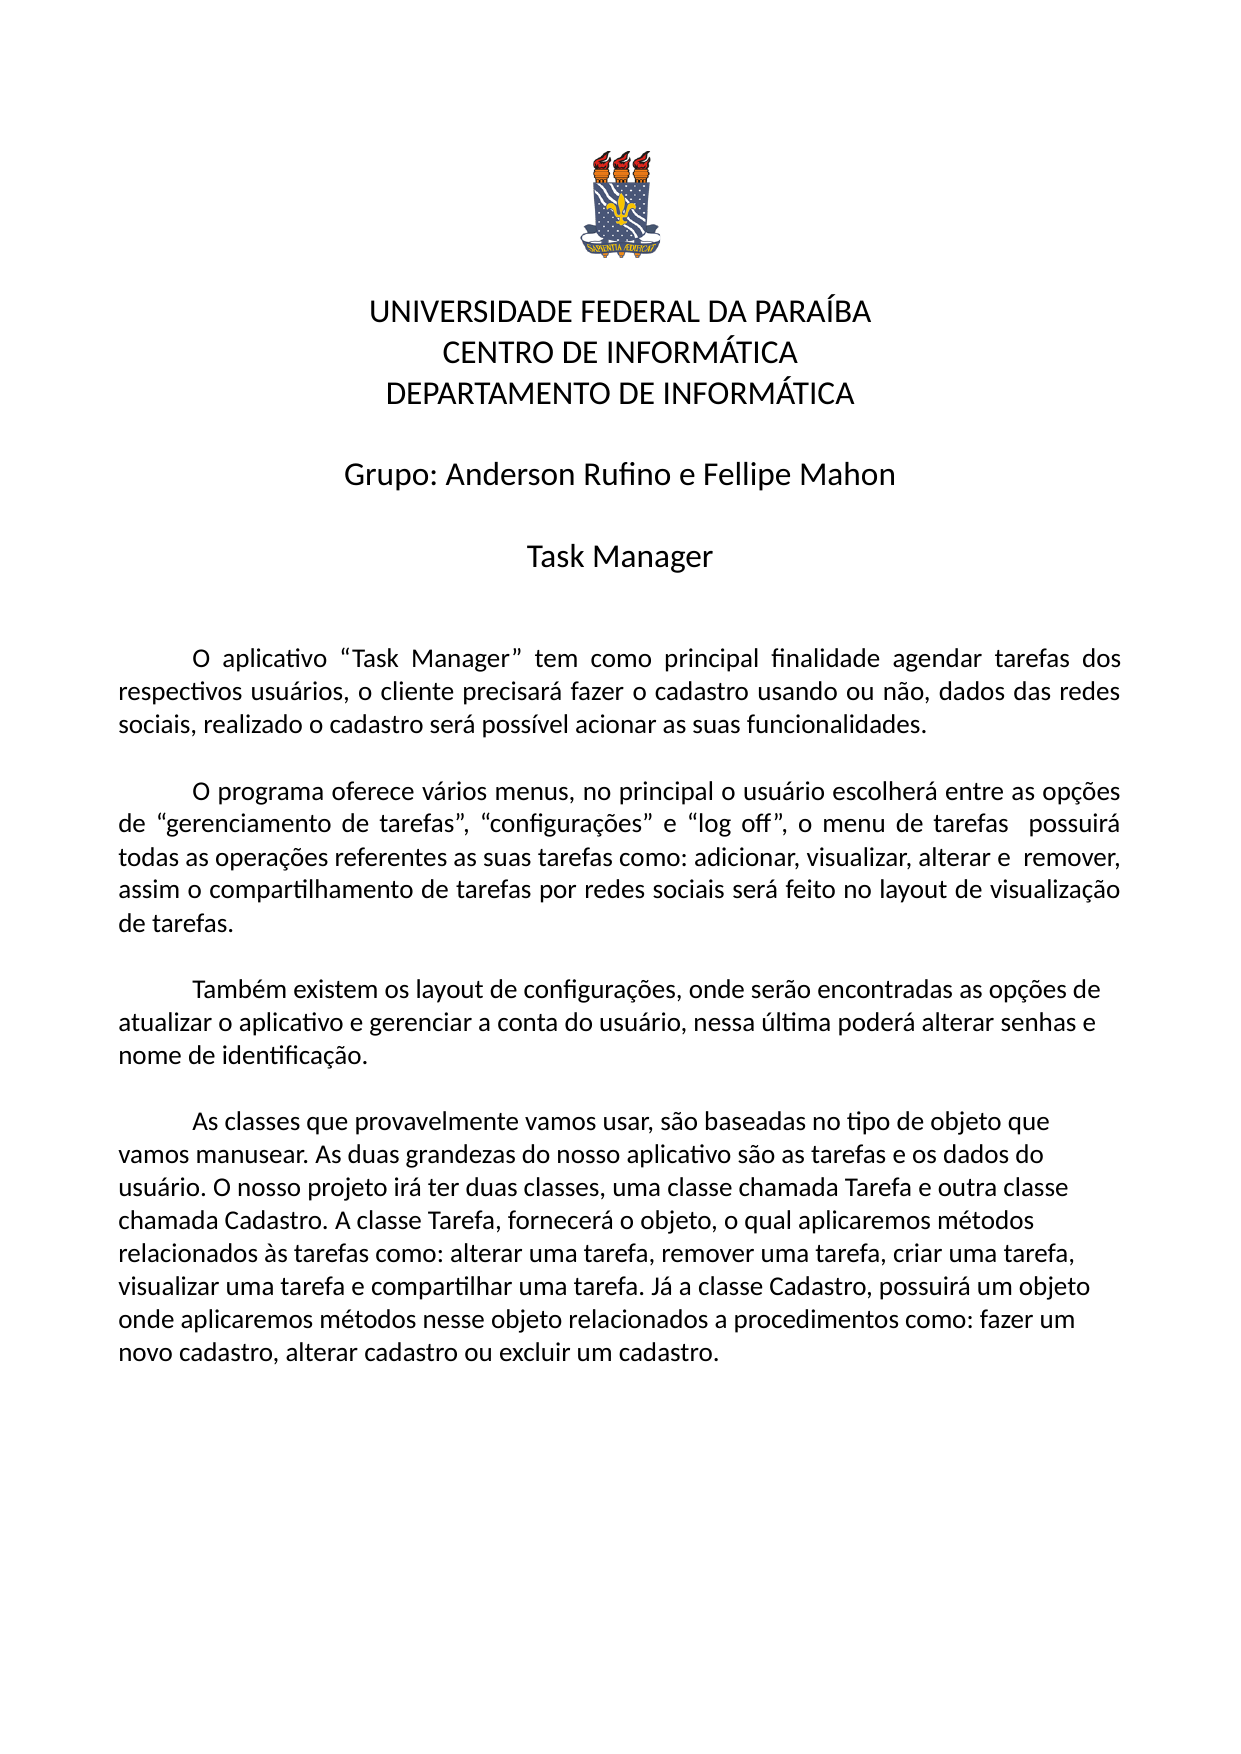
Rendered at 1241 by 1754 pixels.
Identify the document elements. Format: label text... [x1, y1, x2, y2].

text CENTRO DE INFORMÁTICA [118, 331, 1122, 372]
text UNIVERSIDADE FEDERAL DA PARAÍBA [118, 290, 1122, 331]
text Task Manager [118, 535, 1122, 576]
text Grupo: Anderson Rufino e Fellipe Mahon [118, 453, 1122, 494]
text DEPARTAMENTO DE INFORMÁTICA [118, 372, 1122, 413]
text O programa oferece vários menus, no principal o usuário escolherá entre as opções de “gerenciamento de tarefas”, “configurações” e “log off”, o menu de tarefas possuirá todas as operações referentes as suas tarefas como: adicionar, visualizar, alterar e remover, assim o compartilhamento de tarefas por redes sociais será feito no layout de visualização de tarefas. [118, 774, 1122, 939]
text As classes que provavelmente vamos usar, são baseadas no tipo de objeto que vamos manusear. As duas grandezas do nosso aplicativo são as tarefas e os dados do usuário. O nosso projeto irá ter duas classes, uma classe chamada Tarefa e outra classe chamada Cadastro. A classe Tarefa, fornecerá o objeto, o qual aplicaremos métodos relacionados às tarefas como: alterar uma tarefa, remover uma tarefa, criar uma tarefa, visualizar uma tarefa e compartilhar uma tarefa. Já a classe Cadastro, possuirá um objeto onde aplicaremos métodos nesse objeto relacionados a procedimentos como: fazer um novo cadastro, alterar cadastro ou excluir um cadastro. [118, 1104, 1122, 1368]
text Também existem os layout de configurações, onde serão encontradas as opções de atualizar o aplicativo e gerenciar a conta do usuário, nessa última poderá alterar senhas e nome de identificação. [118, 972, 1122, 1071]
picture [580, 151, 661, 258]
text O aplicativo “Task Manager” tem como principal finalidade agendar tarefas dos respectivos usuários, o cliente precisará fazer o cadastro usando ou não, dados das redes sociais, realizado o cadastro será possível acionar as suas funcionalidades. [118, 642, 1122, 741]
